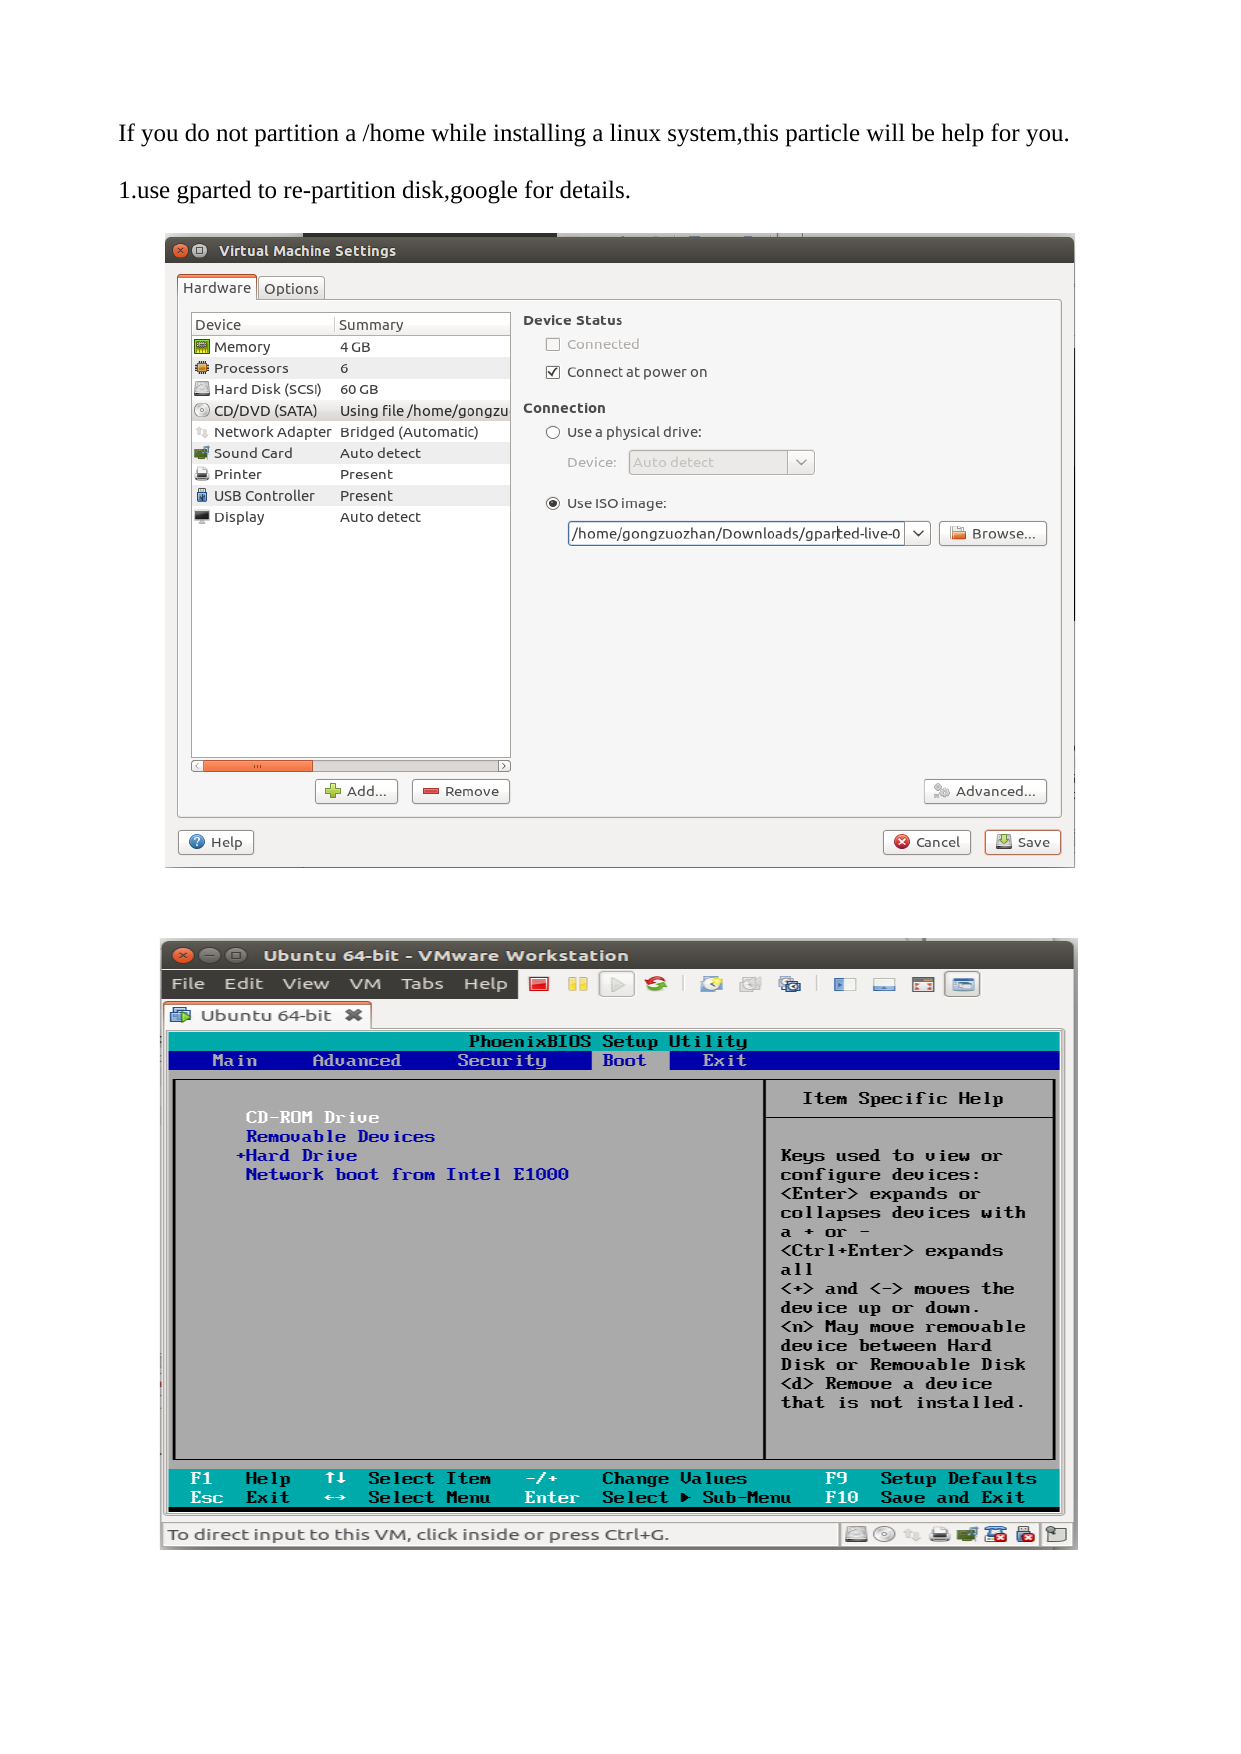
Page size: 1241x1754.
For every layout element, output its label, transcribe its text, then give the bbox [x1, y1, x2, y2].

text 1.use gparted to re-partition disk,google for details. [118, 176, 1122, 204]
picture [165, 233, 1076, 868]
picture [159, 938, 1078, 1550]
text If you do not partition a /home while installing a linux system,this particle will be help for you. [118, 118, 1122, 147]
